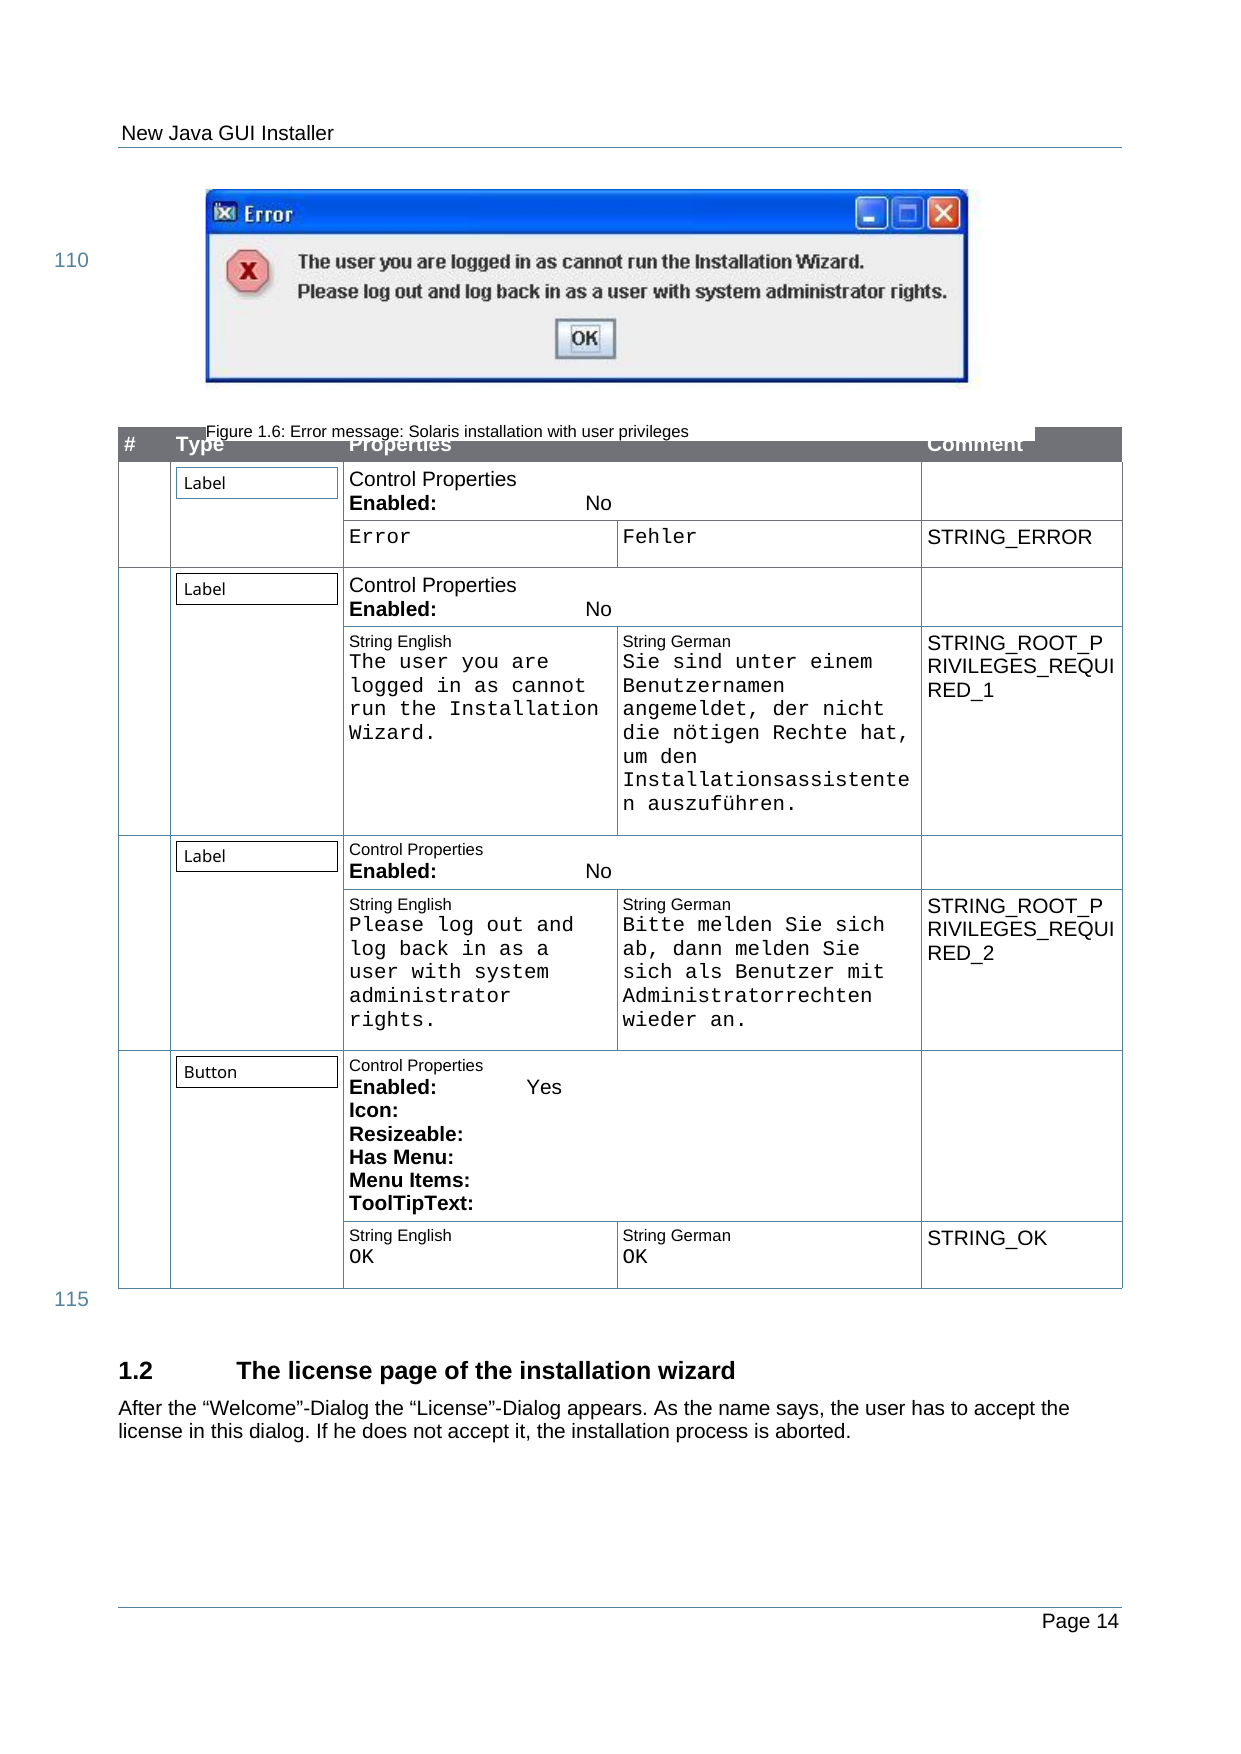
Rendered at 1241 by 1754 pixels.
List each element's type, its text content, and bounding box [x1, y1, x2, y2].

table_header # [118, 427, 170, 462]
table_header Control Properties Enabled: No [344, 568, 921, 626]
table_cell STRING_OK [922, 1222, 1122, 1288]
table_cell String German OK [618, 1222, 921, 1288]
table_header [922, 1051, 1122, 1221]
table_cell String English OK [344, 1222, 617, 1288]
table_cell <#> [119, 462, 170, 567]
subtitle The license page of the installation wizard [118, 1357, 1122, 1385]
table_header [922, 568, 1122, 626]
table_header [922, 462, 1122, 520]
table_header Comment [921, 427, 1122, 462]
table_cell <#> [119, 568, 170, 835]
table_header Properties [343, 441, 921, 462]
table_cell <#> [119, 1051, 170, 1288]
table_cell STRING_ROOT_PRIVILEGES_REQUIRED_1 [922, 627, 1122, 835]
table_cell <#> [119, 836, 170, 1050]
table_cell String German Sie sind unter einem Benutzernamen angemeldet, der nicht die nötigen Rechte hat, um den Installationsassistenten auszuführen. [618, 627, 921, 835]
table_header Control Properties Enabled: No [344, 462, 921, 520]
table_header Control Properties Enabled: No [344, 836, 921, 889]
table_cell STRING_ROOT_PRIVILEGES_REQUIRED_2 [922, 890, 1122, 1050]
table_cell [171, 1051, 343, 1288]
table_cell String German Bitte melden Sie sich ab, dann melden Sie sich als Benutzer mit Administratorrechten wieder an. [618, 890, 921, 1050]
table_header [922, 836, 1122, 889]
table_header Type [170, 427, 343, 462]
table_cell [171, 462, 343, 567]
table_cell Error [344, 521, 617, 567]
table_cell STRING_ERROR [922, 521, 1122, 567]
table_header Control Properties Enabled: Yes Icon: <Yes/No> Resizeable: <Yes/No> Has Menu: <Yes/No> Menu Items: <Specify Items Here> ToolTipText: <Specify Text Here> [344, 1051, 921, 1221]
table_cell String English Please log out and log back in as a user with system administrator rights. [344, 890, 617, 1050]
table_cell [171, 836, 343, 1050]
table_cell Fehler [618, 521, 921, 567]
text Figure 1.6: Error message: Solaris installation with user privileges [206, 422, 1034, 441]
table_cell [171, 568, 343, 835]
table_cell String English The user you are logged in as cannot run the Installation Wizard. [344, 627, 617, 835]
picture [205, 189, 984, 397]
text After the “Welcome”-Dialog the “License”-Dialog appears. As the name says, the user has to accept the license in this dialog. If he does not accept it, the installation process is aborted. [118, 1397, 1122, 1443]
